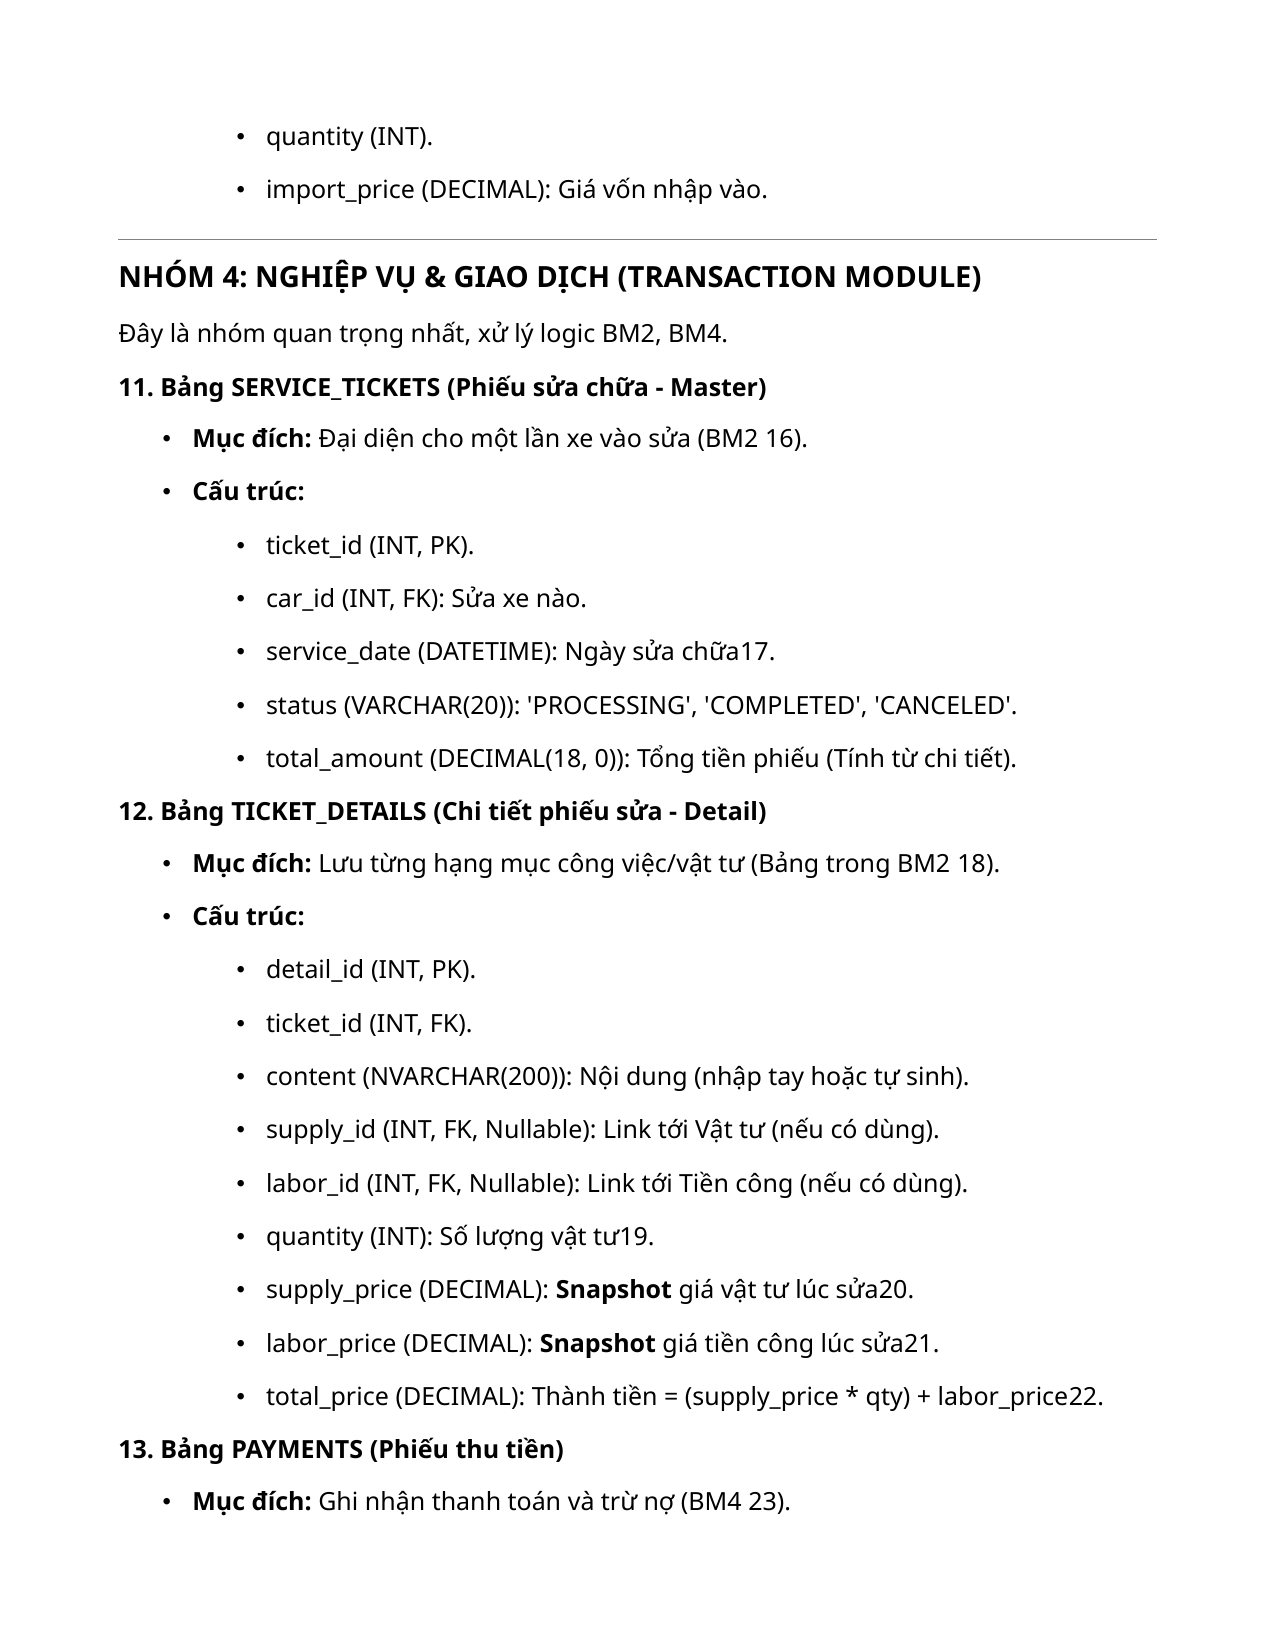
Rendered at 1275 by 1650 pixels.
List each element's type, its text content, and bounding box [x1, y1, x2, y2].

text Đây là nhóm quan trọng nhất, xử lý logic BM2, BM4. [118, 316, 1157, 350]
list detail_id (INT, PK). [236, 952, 1157, 986]
list quantity (INT). [236, 118, 1157, 152]
list quantity (INT): Số lượng vật tư19. [236, 1218, 1157, 1253]
list total_price (DECIMAL): Thành tiền = (supply_price * qty) + labor_price22. [236, 1378, 1157, 1413]
subtitle 12. Bảng TICKET_DETAILS (Chi tiết phiếu sửa - Detail) [118, 794, 1157, 828]
list service_date (DATETIME): Ngày sửa chữa17. [236, 634, 1157, 668]
subtitle 13. Bảng PAYMENTS (Phiếu thu tiền) [118, 1432, 1157, 1466]
subtitle 11. Bảng SERVICE_TICKETS (Phiếu sửa chữa - Master) [118, 369, 1157, 403]
list Mục đích: Ghi nhận thanh toán và trừ nợ (BM4 23). [162, 1483, 1157, 1517]
list total_amount (DECIMAL(18, 0)): Tổng tiền phiếu (Tính từ chi tiết). [236, 741, 1157, 775]
list supply_id (INT, FK, Nullable): Link tới Vật tư (nếu có dùng). [236, 1112, 1157, 1146]
list labor_id (INT, FK, Nullable): Link tới Tiền công (nếu có dùng). [236, 1165, 1157, 1199]
list Mục đích: Lưu từng hạng mục công việc/vật tư (Bảng trong BM2 18). [162, 845, 1157, 879]
list import_price (DECIMAL): Giá vốn nhập vào. [236, 171, 1157, 206]
list ticket_id (INT, FK). [236, 1005, 1157, 1039]
list labor_price (DECIMAL): Snapshot giá tiền công lúc sửa21. [236, 1325, 1157, 1359]
list status (VARCHAR(20)): 'PROCESSING', 'COMPLETED', 'CANCELED'. [236, 687, 1157, 721]
list car_id (INT, FK): Sửa xe nào. [236, 581, 1157, 615]
list Cấu trúc: [162, 474, 1157, 508]
list content (NVARCHAR(200)): Nội dung (nhập tay hoặc tự sinh). [236, 1058, 1157, 1093]
subtitle NHÓM 4: NGHIỆP VỤ & GIAO DỊCH (TRANSACTION MODULE) [118, 256, 1157, 296]
list Mục đích: Đại diện cho một lần xe vào sửa (BM2 16). [162, 421, 1157, 455]
list Cấu trúc: [162, 898, 1157, 933]
list ticket_id (INT, PK). [236, 527, 1157, 561]
list supply_price (DECIMAL): Snapshot giá vật tư lúc sửa20. [236, 1272, 1157, 1306]
